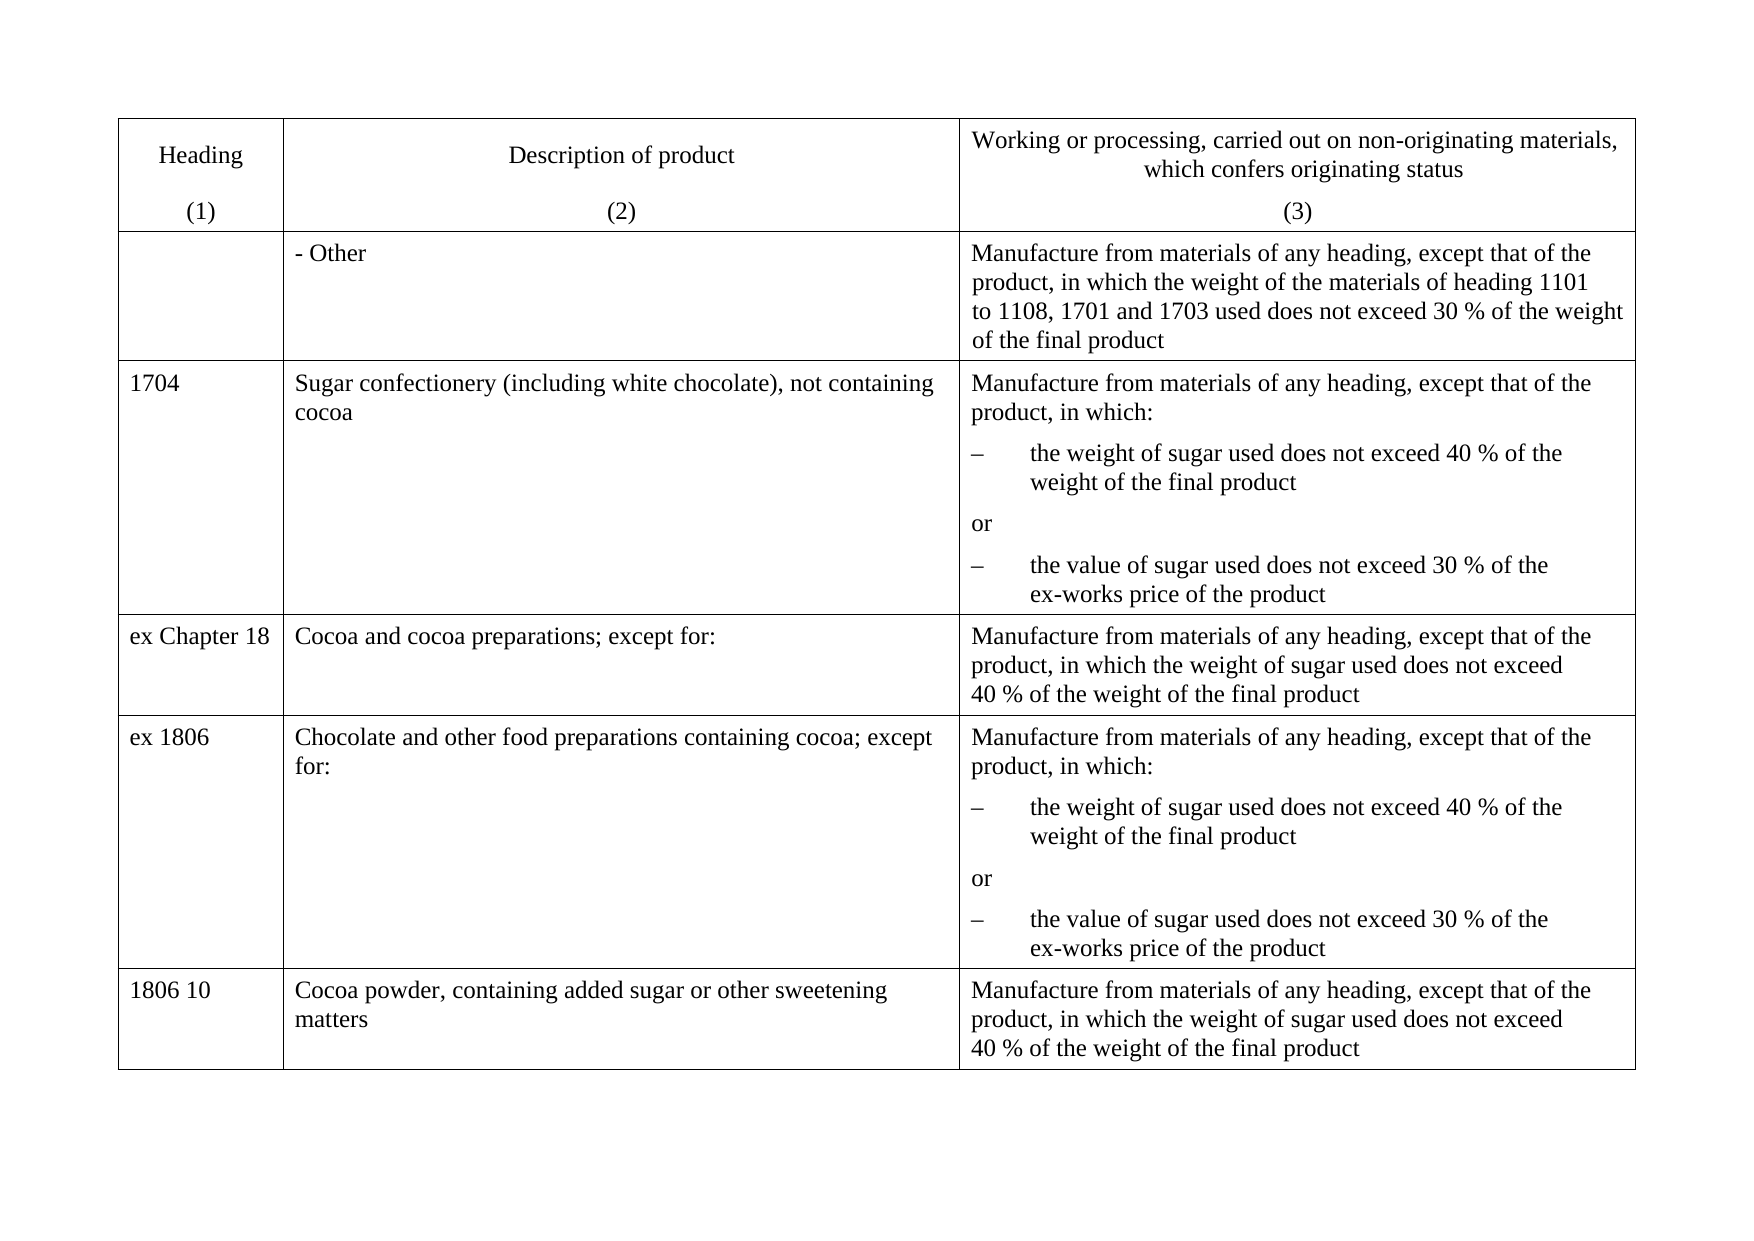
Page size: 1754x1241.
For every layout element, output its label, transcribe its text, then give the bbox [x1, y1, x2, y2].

table_header Description of product [284, 119, 959, 189]
table_cell - Other [284, 232, 959, 360]
table_cell ex Chapter 18 [119, 615, 283, 714]
table_cell 1704 [119, 361, 283, 614]
table_cell Manufacture from materials of any heading, except that of the product, in which: – the weight of sugar used does not exceed 40 % of the weight of the final product or – the value of sugar used does not exceed 30 % of the ex‑works price of the product [960, 716, 1635, 968]
table_cell Manufacture from materials of any heading, except that of the product, in which the weight of the materials of heading 1101 to 1108, 1701 and 1703 used does not exceed 30 % of the weight of the final product [960, 232, 1635, 360]
table_cell (3) [960, 190, 1635, 231]
table_cell Manufacture from materials of any heading, except that of the product, in which the weight of sugar used does not exceed 40 % of the weight of the final product [960, 615, 1635, 714]
table_cell Sugar confectionery (including white chocolate), not containing cocoa [284, 361, 959, 614]
table_cell Cocoa and cocoa preparations; except for: [284, 615, 959, 714]
table_cell (1) [119, 190, 283, 231]
table_header Working or processing, carried out on non‑originating materials, which confers originating status [960, 119, 1635, 189]
table_cell (2) [284, 190, 959, 231]
table_cell [119, 232, 283, 360]
table_cell Chocolate and other food preparations containing cocoa; except for: [284, 716, 959, 968]
table_cell Manufacture from materials of any heading, except that of the product, in which the weight of sugar used does not exceed 40 % of the weight of the final product [960, 969, 1635, 1069]
table_cell ex 1806 [119, 716, 283, 968]
table_cell Cocoa powder, containing added sugar or other sweetening matters [284, 969, 959, 1069]
table_cell Manufacture from materials of any heading, except that of the product, in which: – the weight of sugar used does not exceed 40 % of the weight of the final product or – the value of sugar used does not exceed 30 % of the ex‑works price of the product [960, 361, 1635, 614]
table_header Heading [119, 119, 283, 189]
table_cell 1806 10 [119, 969, 283, 1069]
